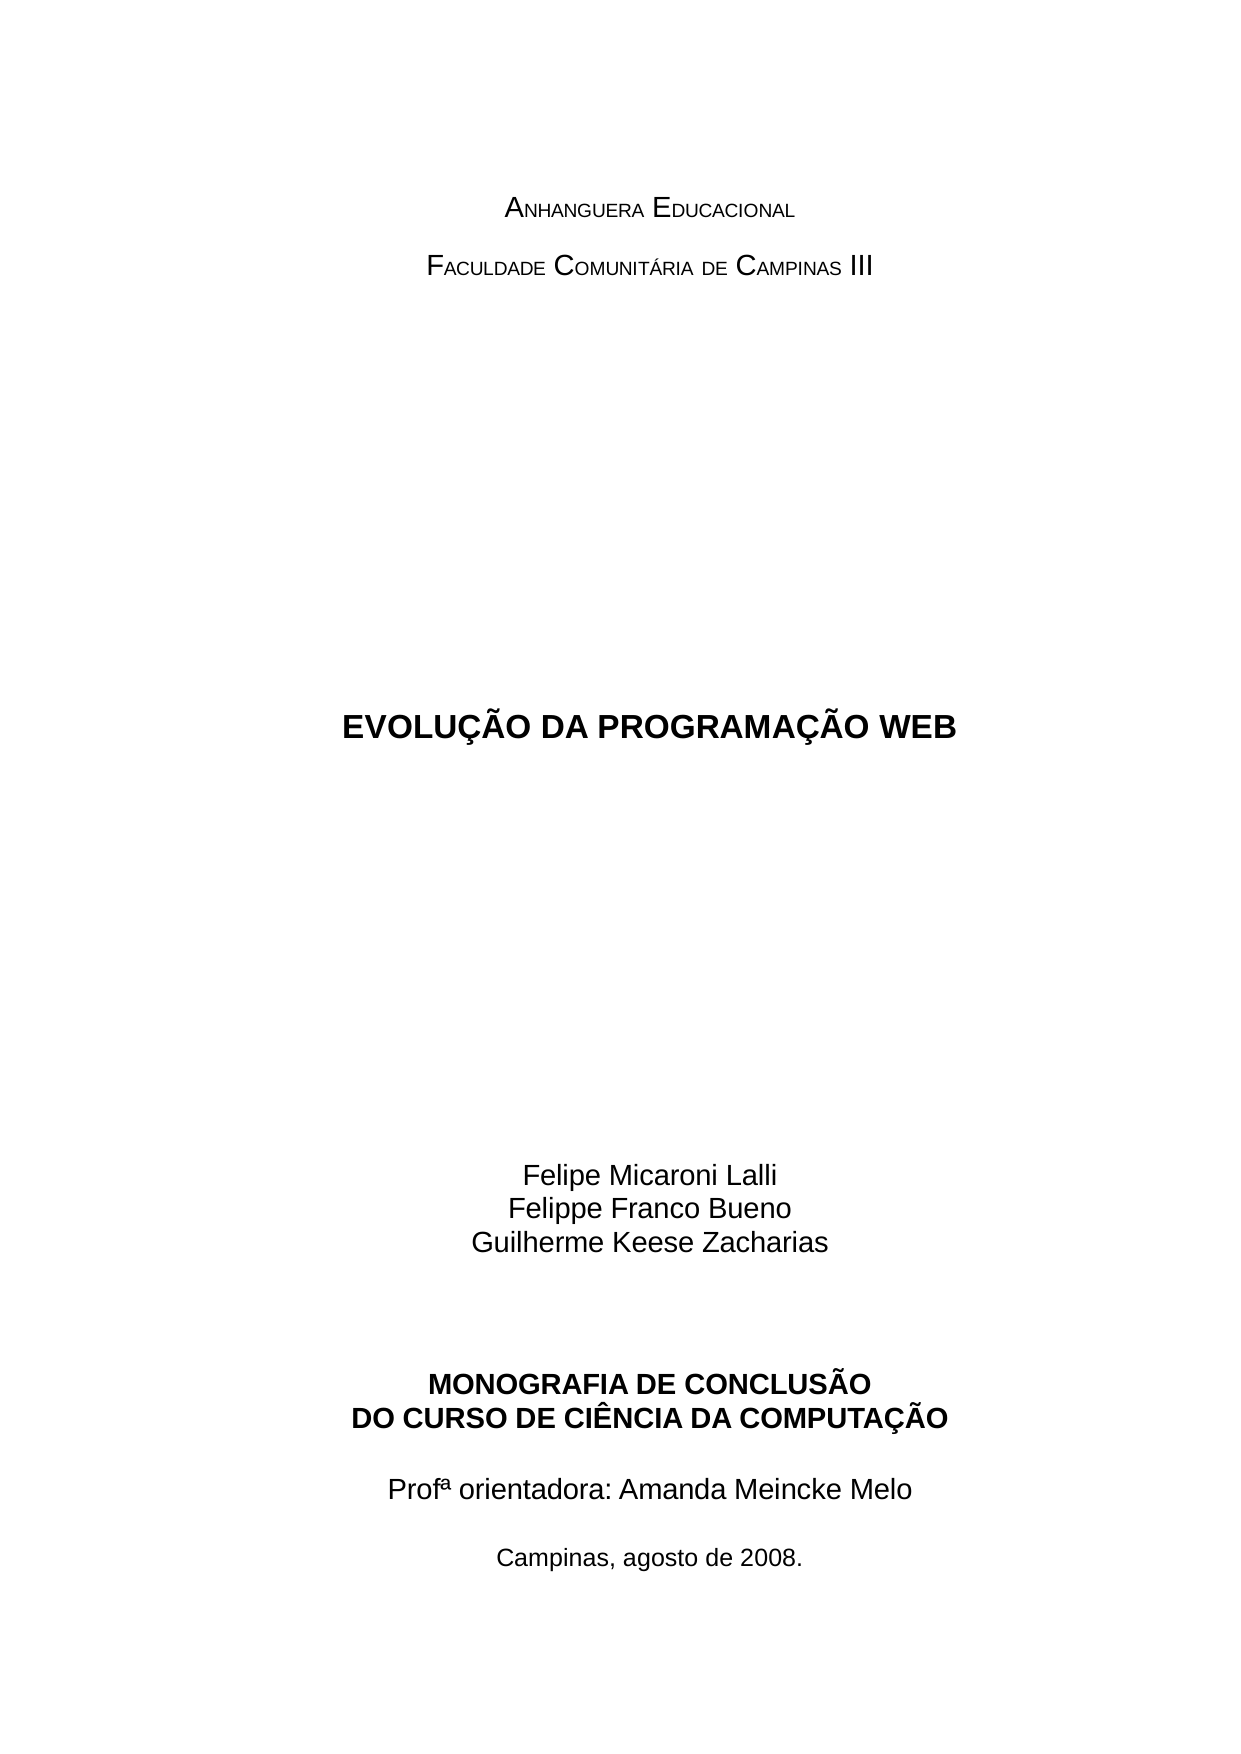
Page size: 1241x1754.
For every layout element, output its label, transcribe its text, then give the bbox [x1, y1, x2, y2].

text Campinas, agosto de 2008. [177, 1543, 1122, 1572]
text Anhanguera Educacional [177, 190, 1122, 223]
text Monografia de Conclusão do Curso de Ciência da Computação [177, 1367, 1122, 1434]
text Profª orientadora: Amanda Meincke Melo [177, 1472, 1122, 1505]
text Felipe Micaroni Lalli Felippe Franco Bueno Guilherme Keese Zacharias [177, 1158, 1122, 1258]
text Evolução da Programação Web [177, 707, 1122, 745]
text Faculdade Comunitária de Campinas III [177, 248, 1122, 282]
